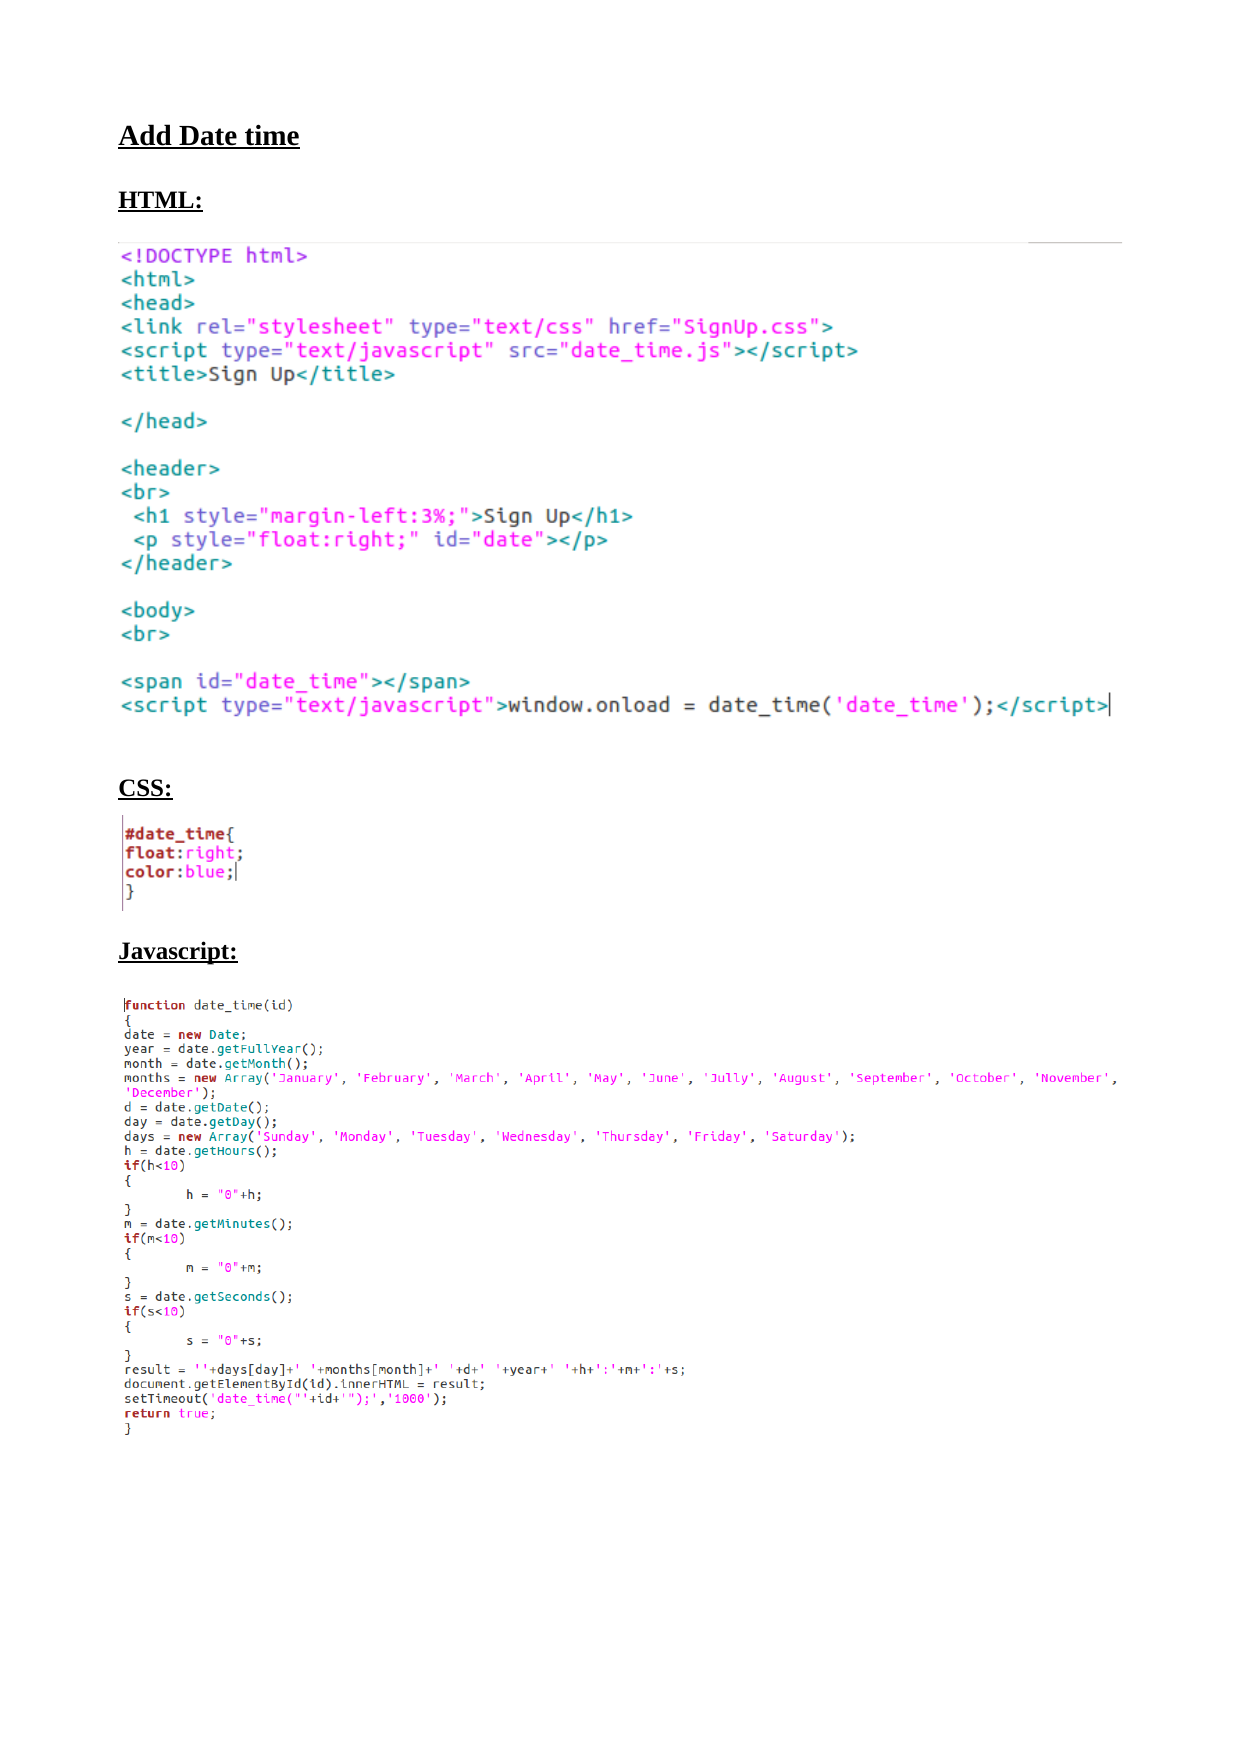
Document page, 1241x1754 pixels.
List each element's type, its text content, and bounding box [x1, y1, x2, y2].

picture [118, 998, 1123, 1448]
text Add Date time [118, 118, 1122, 152]
picture [122, 815, 271, 911]
text CSS: [118, 773, 1122, 802]
text Javascript: [118, 936, 1122, 965]
text HTML: [118, 185, 1122, 214]
picture [118, 242, 1123, 740]
